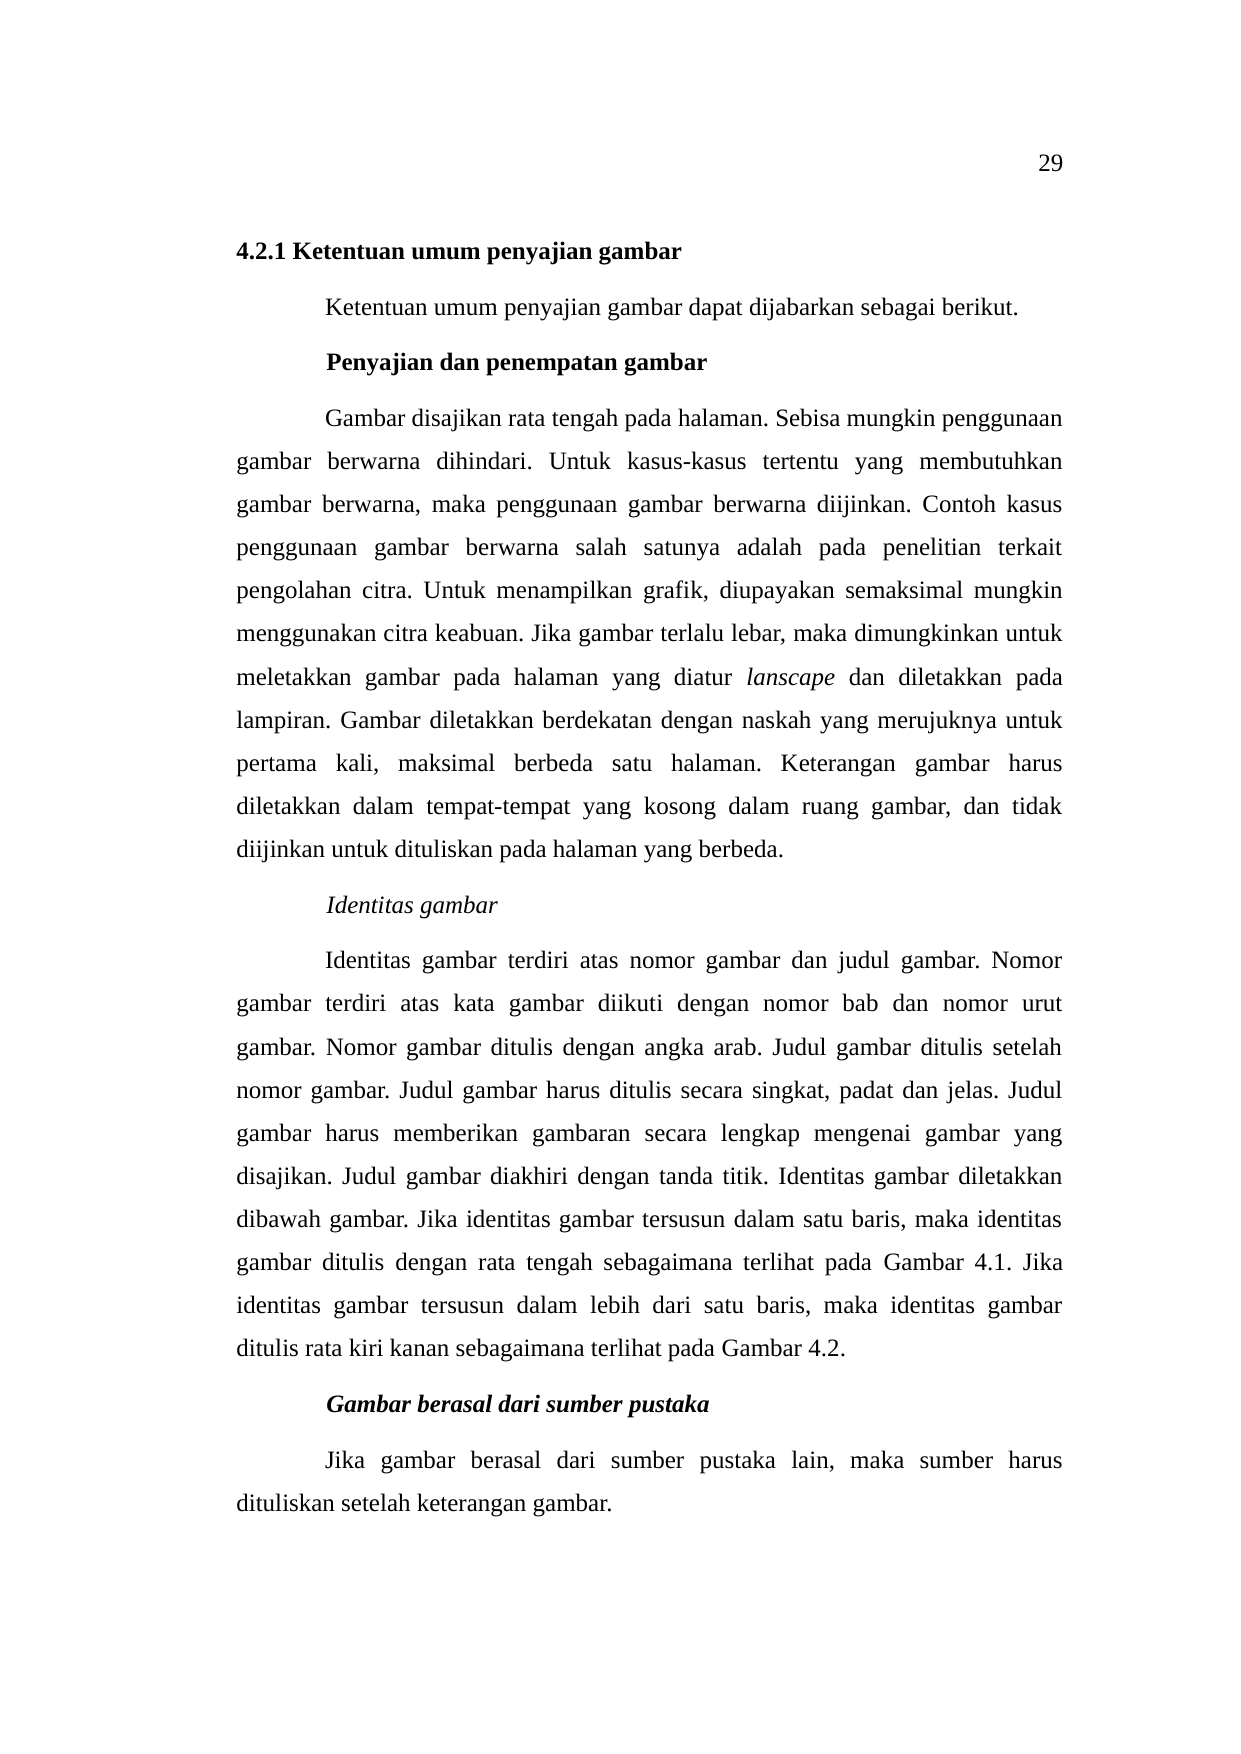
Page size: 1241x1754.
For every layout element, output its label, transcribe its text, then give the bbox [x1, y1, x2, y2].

text Identitas gambar terdiri atas nomor gambar dan judul gambar. Nomor gambar terdiri atas kata gambar diikuti dengan nomor bab dan nomor urut gambar. Nomor gambar ditulis dengan angka arab. Judul gambar ditulis setelah nomor gambar. Judul gambar harus ditulis secara singkat, padat dan jelas. Judul gambar harus memberikan gambaran secara lengkap mengenai gambar yang disajikan. Judul gambar diakhiri dengan tanda titik. Identitas gambar diletakkan dibawah gambar. Jika identitas gambar tersusun dalam satu baris, maka identitas gambar ditulis dengan rata tengah sebagaimana terlihat pada Gambar 4.1. Jika identitas gambar tersusun dalam lebih dari satu baris, maka identitas gambar ditulis rata kiri kanan sebagaimana terlihat pada Gambar 4.2. [236, 945, 1063, 1362]
text Gambar disajikan rata tengah pada halaman. Sebisa mungkin penggunaan gambar berwarna dihindari. Untuk kasus-kasus tertentu yang membutuhkan gambar berwarna, maka penggunaan gambar berwarna diijinkan. Contoh kasus penggunaan gambar berwarna salah satunya adalah pada penelitian terkait pengolahan citra. Untuk menampilkan grafik, diupayakan semaksimal mungkin menggunakan citra keabuan. Jika gambar terlalu lebar, maka dimungkinkan untuk meletakkan gambar pada halaman yang diatur lanscape dan diletakkan pada lampiran. Gambar diletakkan berdekatan dengan naskah yang merujuknya untuk pertama kali, maksimal berbeda satu halaman. Keterangan gambar harus diletakkan dalam tempat-tempat yang kosong dalam ruang gambar, dan tidak diijinkan untuk dituliskan pada halaman yang berbeda. [236, 403, 1063, 863]
text Ketentuan umum penyajian gambar dapat dijabarkan sebagai berikut. [236, 292, 1063, 320]
text Jika gambar berasal dari sumber pustaka lain, maka sumber harus dituliskan setelah keterangan gambar. [236, 1445, 1063, 1517]
subtitle Penyajian dan penempatan gambar [236, 347, 1063, 376]
subtitle Gambar berasal dari sumber pustaka [236, 1389, 1063, 1418]
subtitle Identitas gambar [236, 890, 1063, 918]
subtitle Ketentuan umum penyajian gambar [236, 236, 1063, 265]
